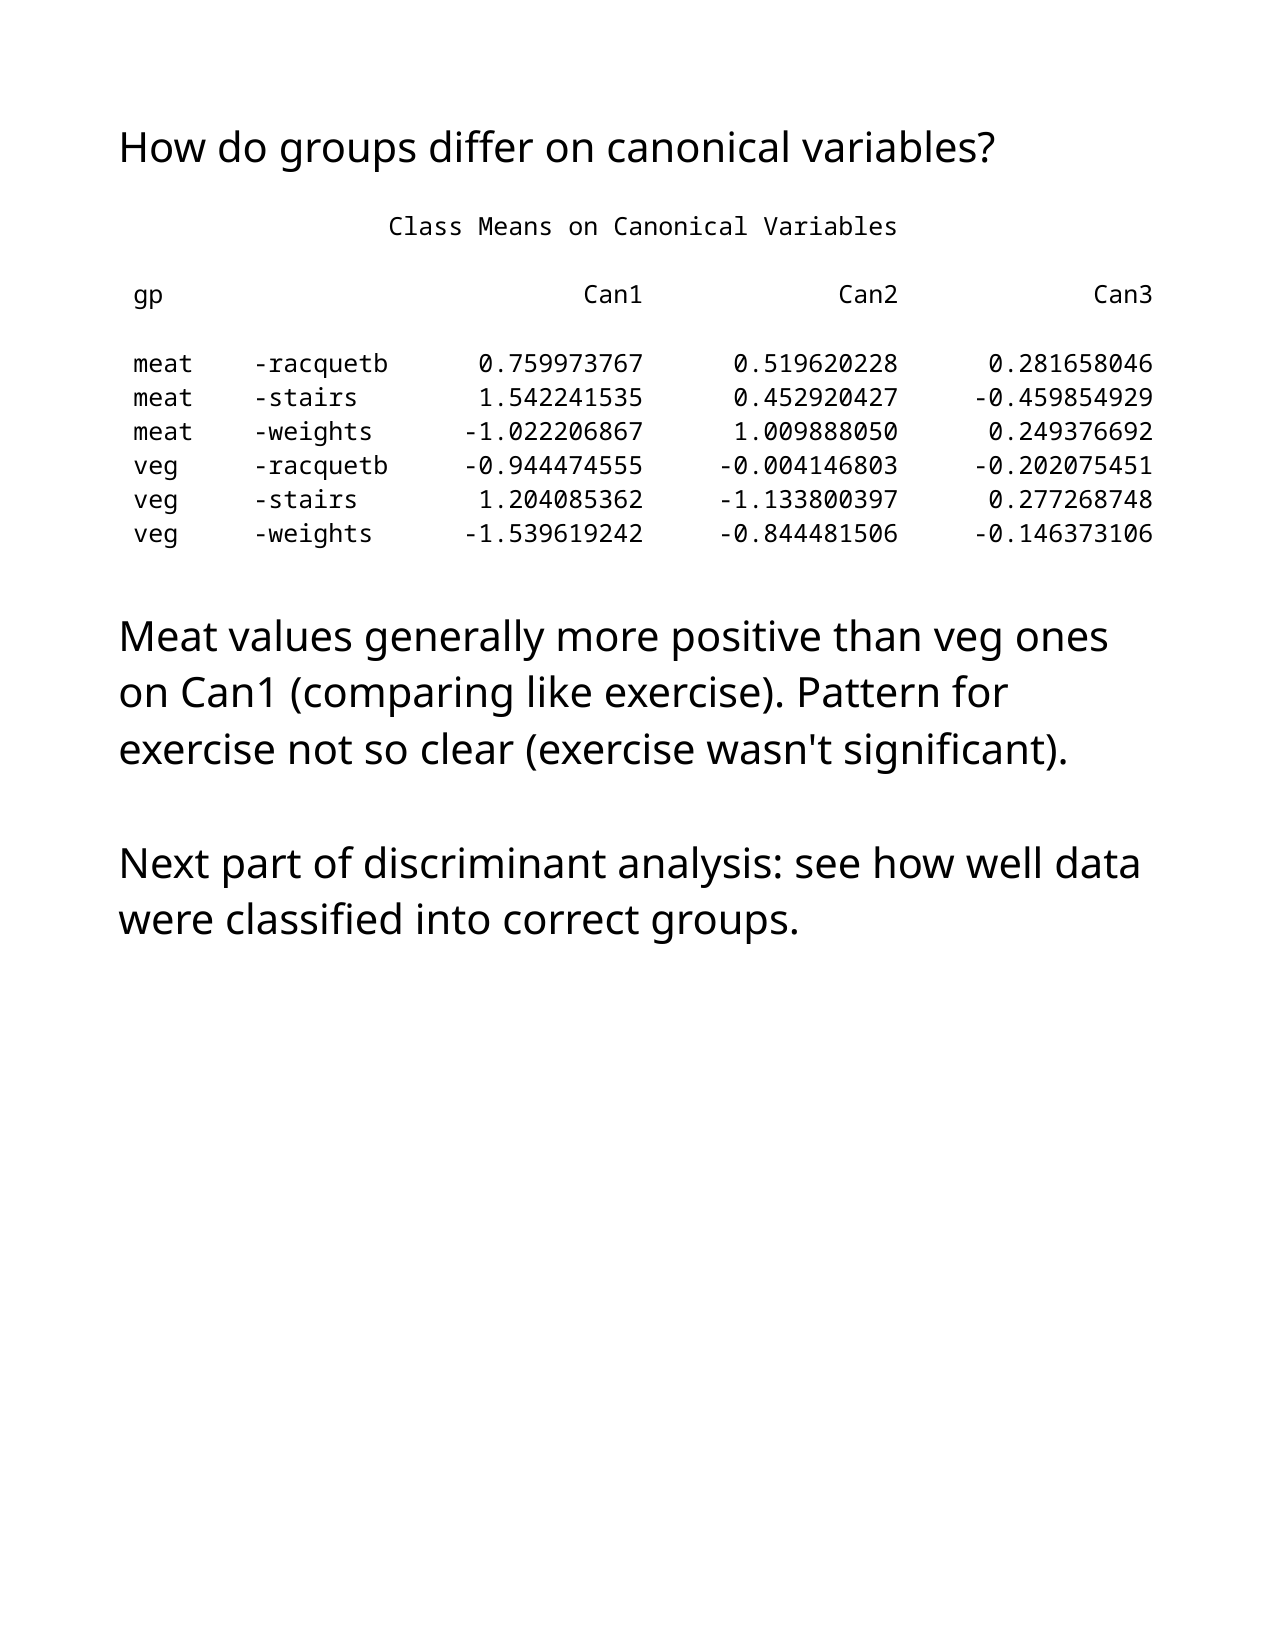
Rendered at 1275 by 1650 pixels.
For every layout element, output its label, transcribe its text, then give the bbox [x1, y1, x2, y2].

text meat -racquetb 0.759973767 0.519620228 0.281658046 [118, 345, 1157, 379]
text veg -racquetb -0.944474555 -0.004146803 -0.202075451 [118, 447, 1157, 481]
text Next part of discriminant analysis: see how well data were classified into correct groups. [118, 833, 1157, 947]
text meat -stairs 1.542241535 0.452920427 -0.459854929 [118, 379, 1157, 413]
text Class Means on Canonical Variables [118, 209, 1157, 243]
text gp Can1 Can2 Can3 [118, 277, 1157, 311]
text veg -weights -1.539619242 -0.844481506 -0.146373106 [118, 516, 1157, 549]
text meat -weights -1.022206867 1.009888050 0.249376692 [118, 413, 1157, 447]
text Meat values generally more positive than veg ones on Can1 (comparing like exercise). Pattern for exercise not so clear (exercise wasn't significant). [118, 606, 1157, 777]
text veg -stairs 1.204085362 -1.133800397 0.277268748 [118, 481, 1157, 516]
text How do groups differ on canonical variables? [118, 118, 1157, 175]
